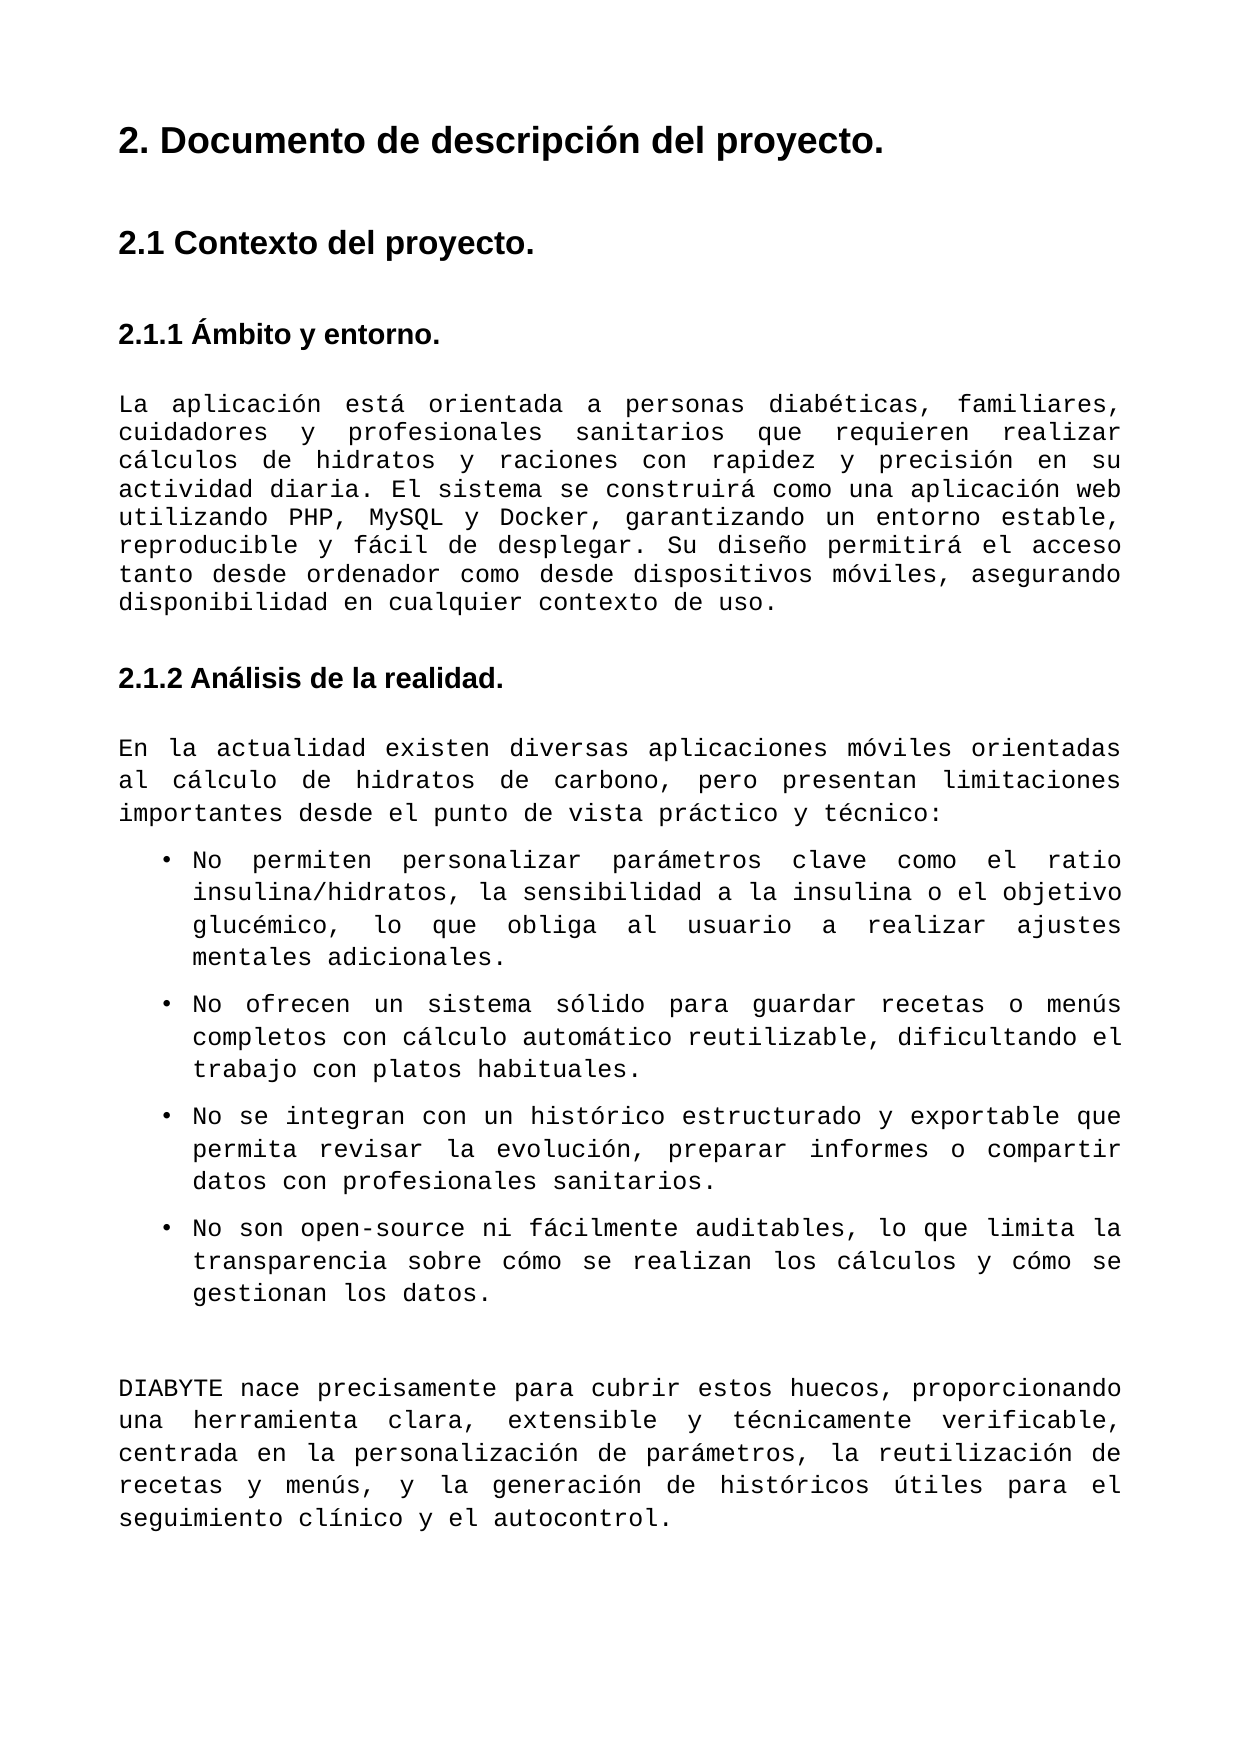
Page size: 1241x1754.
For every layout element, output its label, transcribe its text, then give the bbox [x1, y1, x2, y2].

subtitle 2.1.1 Ámbito y entorno. [118, 317, 1122, 350]
list No se integran con un histórico estructurado y exportable que permita revisar la evolución, preparar informes o compartir datos con profesionales sanitarios. [162, 1104, 1122, 1197]
text DIABYTE nace precisamente para cubrir estos huecos, proporcionando una herramienta clara, extensible y técnicamente verificable, centrada en la personalización de parámetros, la reutilización de recetas y menús, y la generación de históricos útiles para el seguimiento clínico y el autocontrol. [118, 1375, 1122, 1533]
list No permiten personalizar parámetros clave como el ratio insulina/hidratos, la sensibilidad a la insulina o el objetivo glucémico, lo que obliga al usuario a realizar ajustes mentales adicionales. [162, 847, 1122, 973]
subtitle 2. Documento de descripción del proyecto. [118, 118, 1122, 161]
text La aplicación está orientada a personas diabéticas, familiares, cuidadores y profesionales sanitarios que requieren realizar cálculos de hidratos y raciones con rapidez y precisión en su actividad diaria. El sistema se construirá como una aplicación web utilizando PHP, MySQL y Docker, garantizando un entorno estable, reproducible y fácil de desplegar. Su diseño permitirá el acceso tanto desde ordenador como desde dispositivos móviles, asegurando disponibilidad en cualquier contexto de uso. [118, 391, 1122, 618]
subtitle 2.1.2 Análisis de la realidad. [118, 661, 1122, 694]
list No ofrecen un sistema sólido para guardar recetas o menús completos con cálculo automático reutilizable, dificultando el trabajo con platos habituales. [162, 992, 1122, 1085]
subtitle 2.1 Contexto del proyecto. [118, 223, 1122, 261]
list No son open-source ni fácilmente auditables, lo que limita la transparencia sobre cómo se realizan los cálculos y cómo se gestionan los datos. [162, 1216, 1122, 1309]
text En la actualidad existen diversas aplicaciones móviles orientadas al cálculo de hidratos de carbono, pero presentan limitaciones importantes desde el punto de vista práctico y técnico: [118, 735, 1122, 828]
